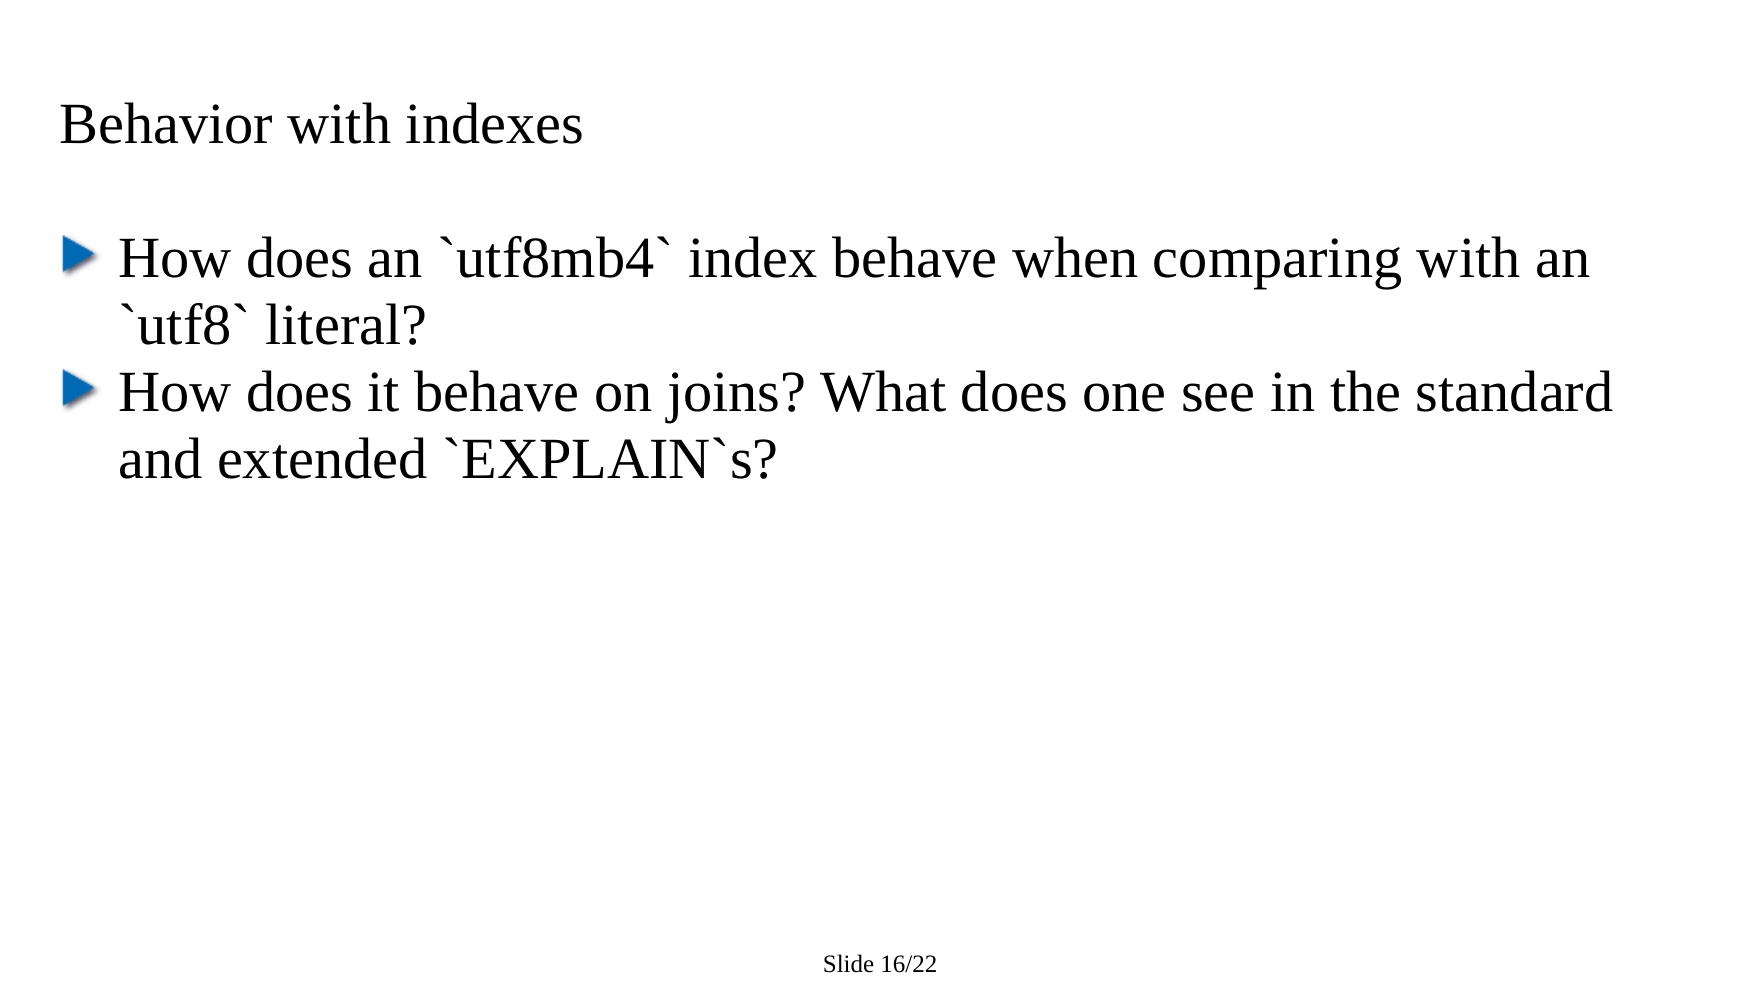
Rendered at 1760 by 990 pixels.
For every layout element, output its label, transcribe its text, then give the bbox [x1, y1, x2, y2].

picture [60, 365, 104, 416]
text Behavior with indexes [59, 88, 1701, 156]
list How does it behave on joins? What does one see in the standard and extended `EXPLAIN`s? [59, 357, 1701, 491]
list How does an `utf8mb4` index behave when comparing with an `utf8` literal? [59, 223, 1701, 357]
picture [60, 231, 104, 282]
